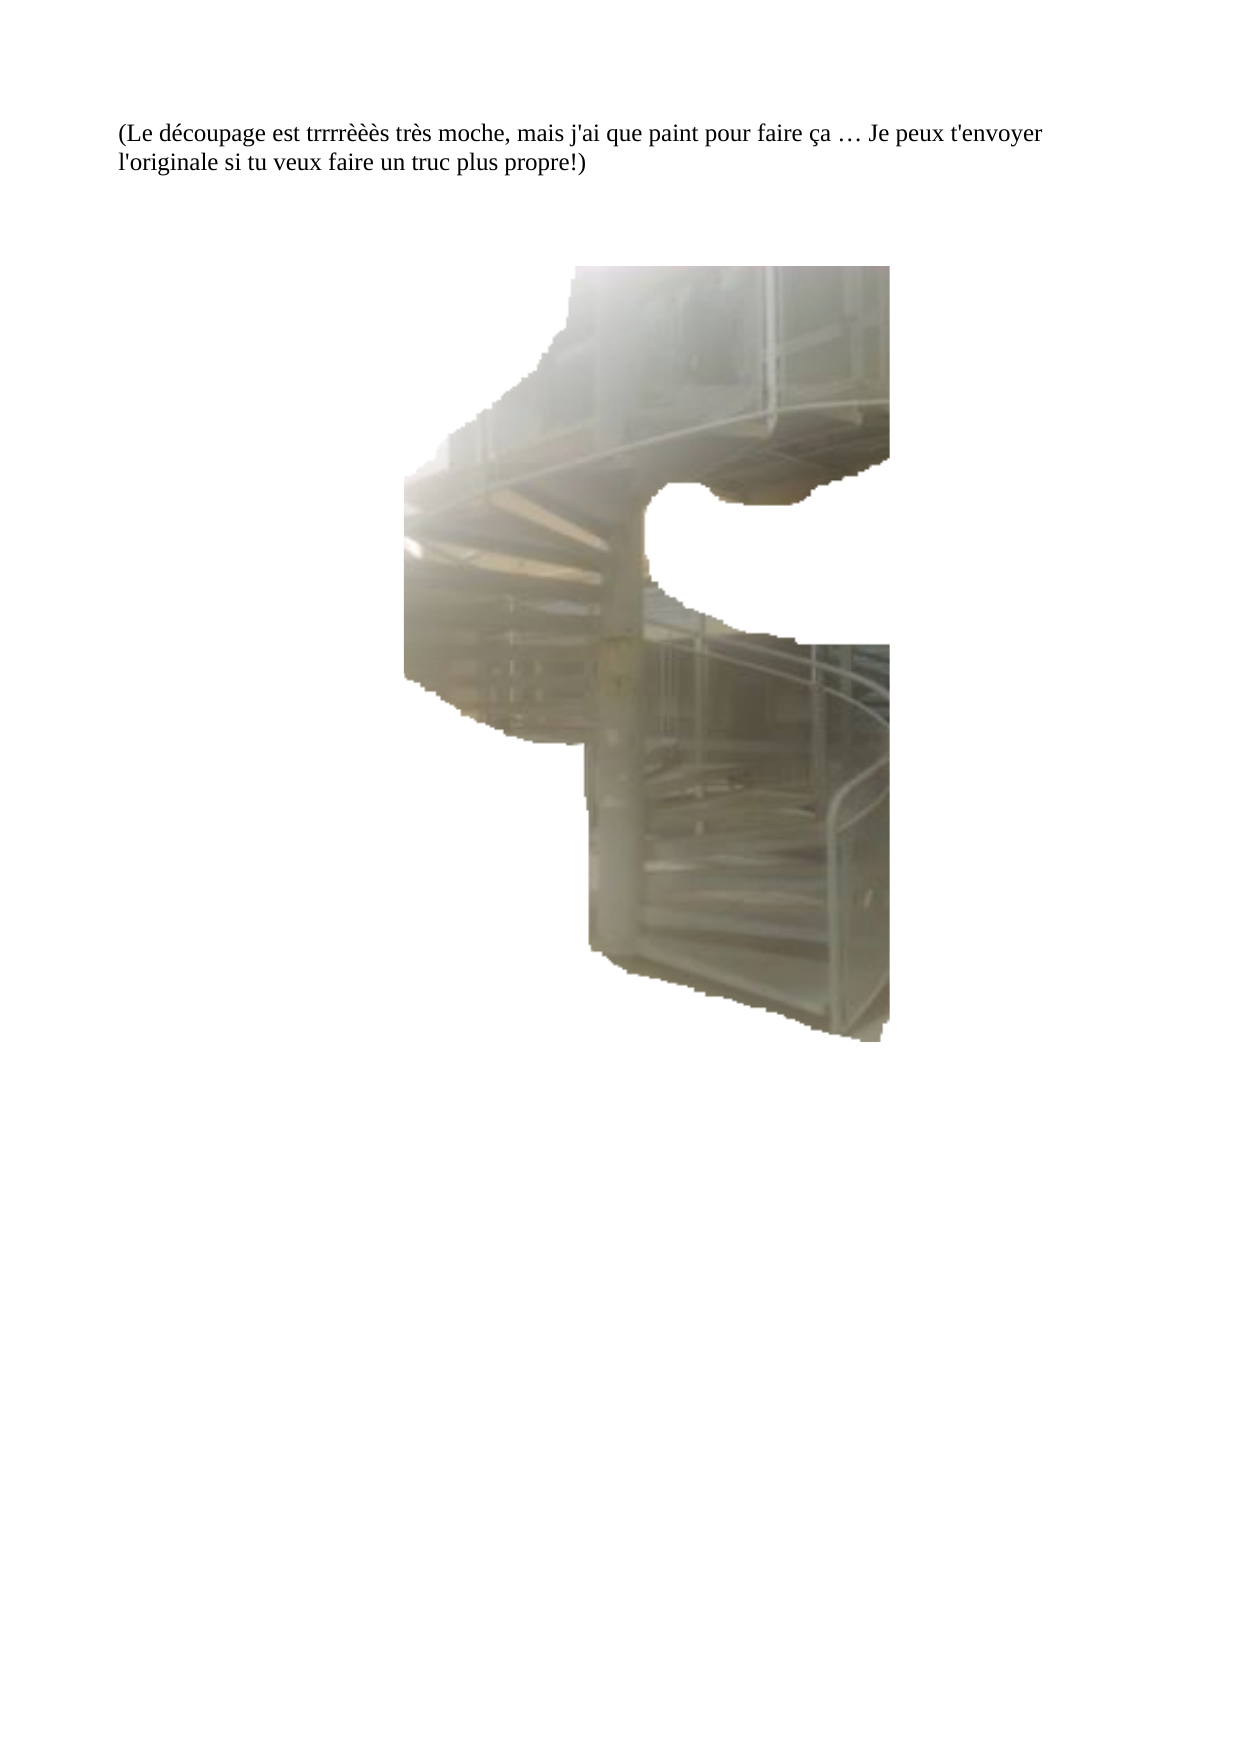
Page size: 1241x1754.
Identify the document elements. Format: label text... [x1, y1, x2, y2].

picture [403, 266, 890, 1042]
text (Le découpage est trrrrèèès très moche, mais j'ai que paint pour faire ça … Je peux t'envoyer l'originale si tu veux faire un truc plus propre!) [118, 118, 1122, 176]
